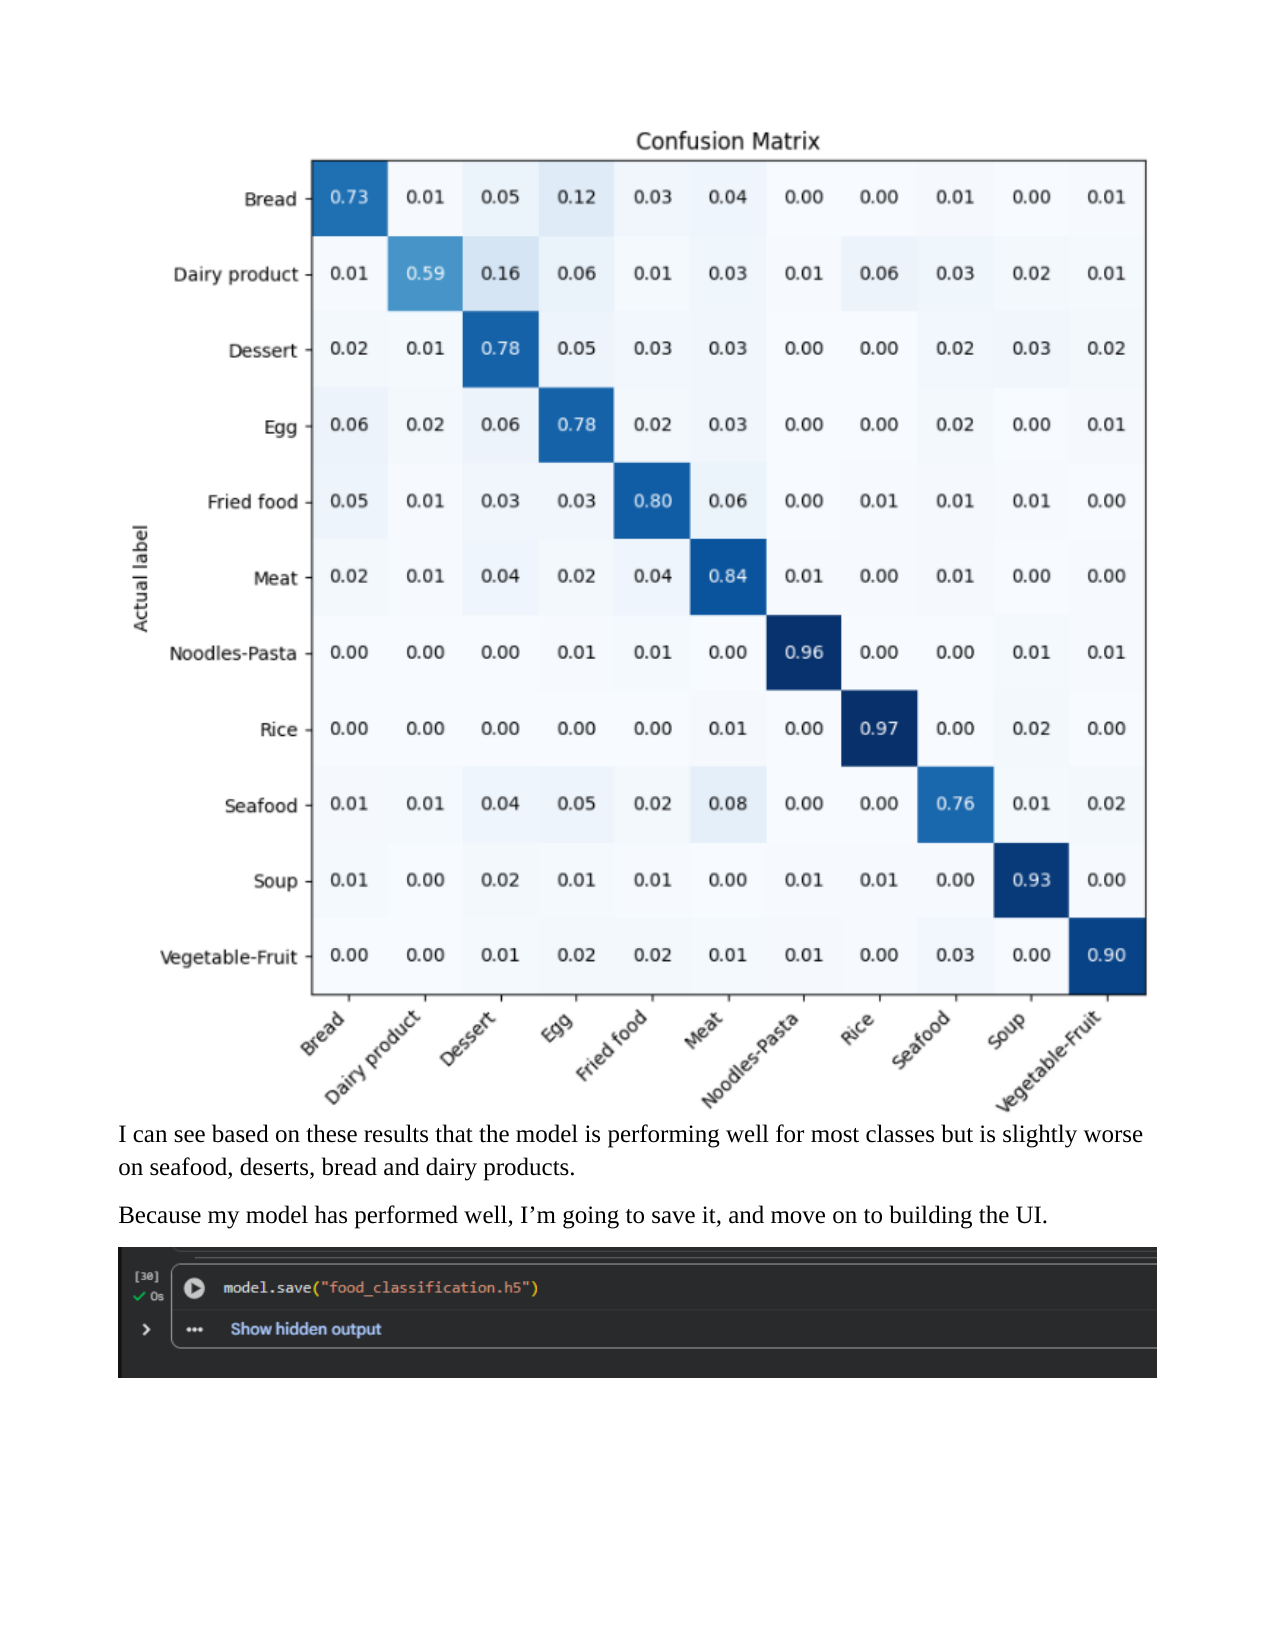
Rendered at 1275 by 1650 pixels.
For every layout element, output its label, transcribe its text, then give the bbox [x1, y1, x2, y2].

text I can see based on these results that the model is performing well for most classes but is slightly worse on seafood, deserts, bread and dairy products. [118, 118, 1157, 1181]
picture [121, 118, 1154, 1115]
picture [118, 1247, 1157, 1378]
text Because my model has performed well, I’m going to save it, and move on to building the UI. [118, 1200, 1157, 1228]
